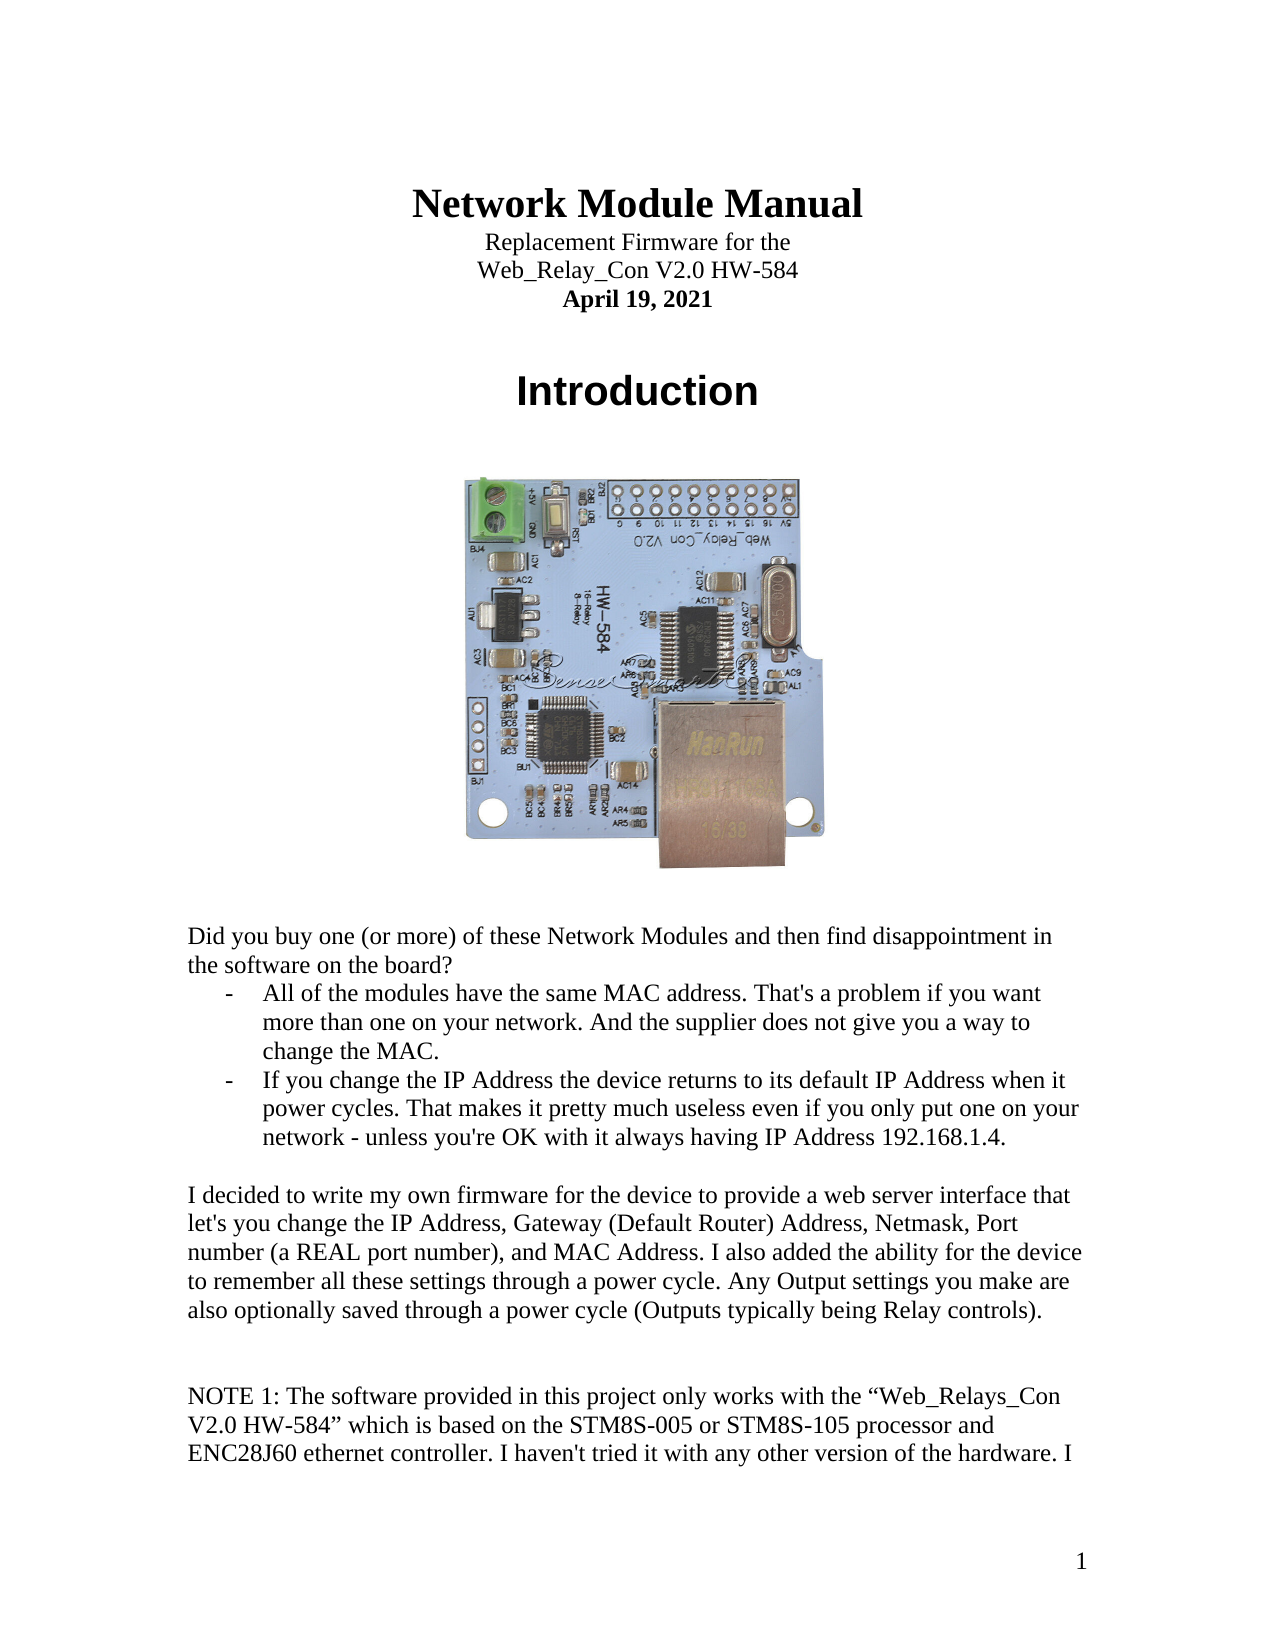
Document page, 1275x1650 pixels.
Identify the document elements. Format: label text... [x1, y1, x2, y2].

subtitle Introduction [187, 367, 1087, 414]
list If you change the IP Address the device returns to its default IP Address when it power cycles. That makes it pretty much useless even if you only put one on your network - unless you're OK with it always having IP Address 192.168.1.4. [225, 1065, 1087, 1151]
list All of the modules have the same MAC address. That's a problem if you want more than one on your network. And the supplier does not give you a way to change the MAC. [225, 978, 1087, 1065]
text I decided to write my own firmware for the device to provide a web server interface that let's you change the IP Address, Gateway (Default Router) Address, Netmask, Port number (a REAL port number), and MAC Address. I also added the ability for the device to remember all these settings through a power cycle. Any Output settings you make are also optionally saved through a power cycle (Outputs typically being Relay controls). [187, 1180, 1087, 1323]
picture [387, 420, 888, 921]
text Network Module Manual [187, 179, 1087, 227]
text Web_Relay_Con V2.0 HW-584 [187, 255, 1087, 284]
text Replacement Firmware for the [187, 227, 1087, 255]
text Did you buy one (or more) of these Network Modules and then find disappointment in the software on the board? [187, 921, 1087, 978]
text April 19, 2021 [187, 284, 1087, 313]
text NOTE 1: The software provided in this project only works with the “Web_Relays_Con V2.0 HW-584” which is based on the STM8S-005 or STM8S-105 processor and ENC28J60 ethernet controller. I haven't tried it with any other version of the hardware. I [187, 1381, 1087, 1467]
